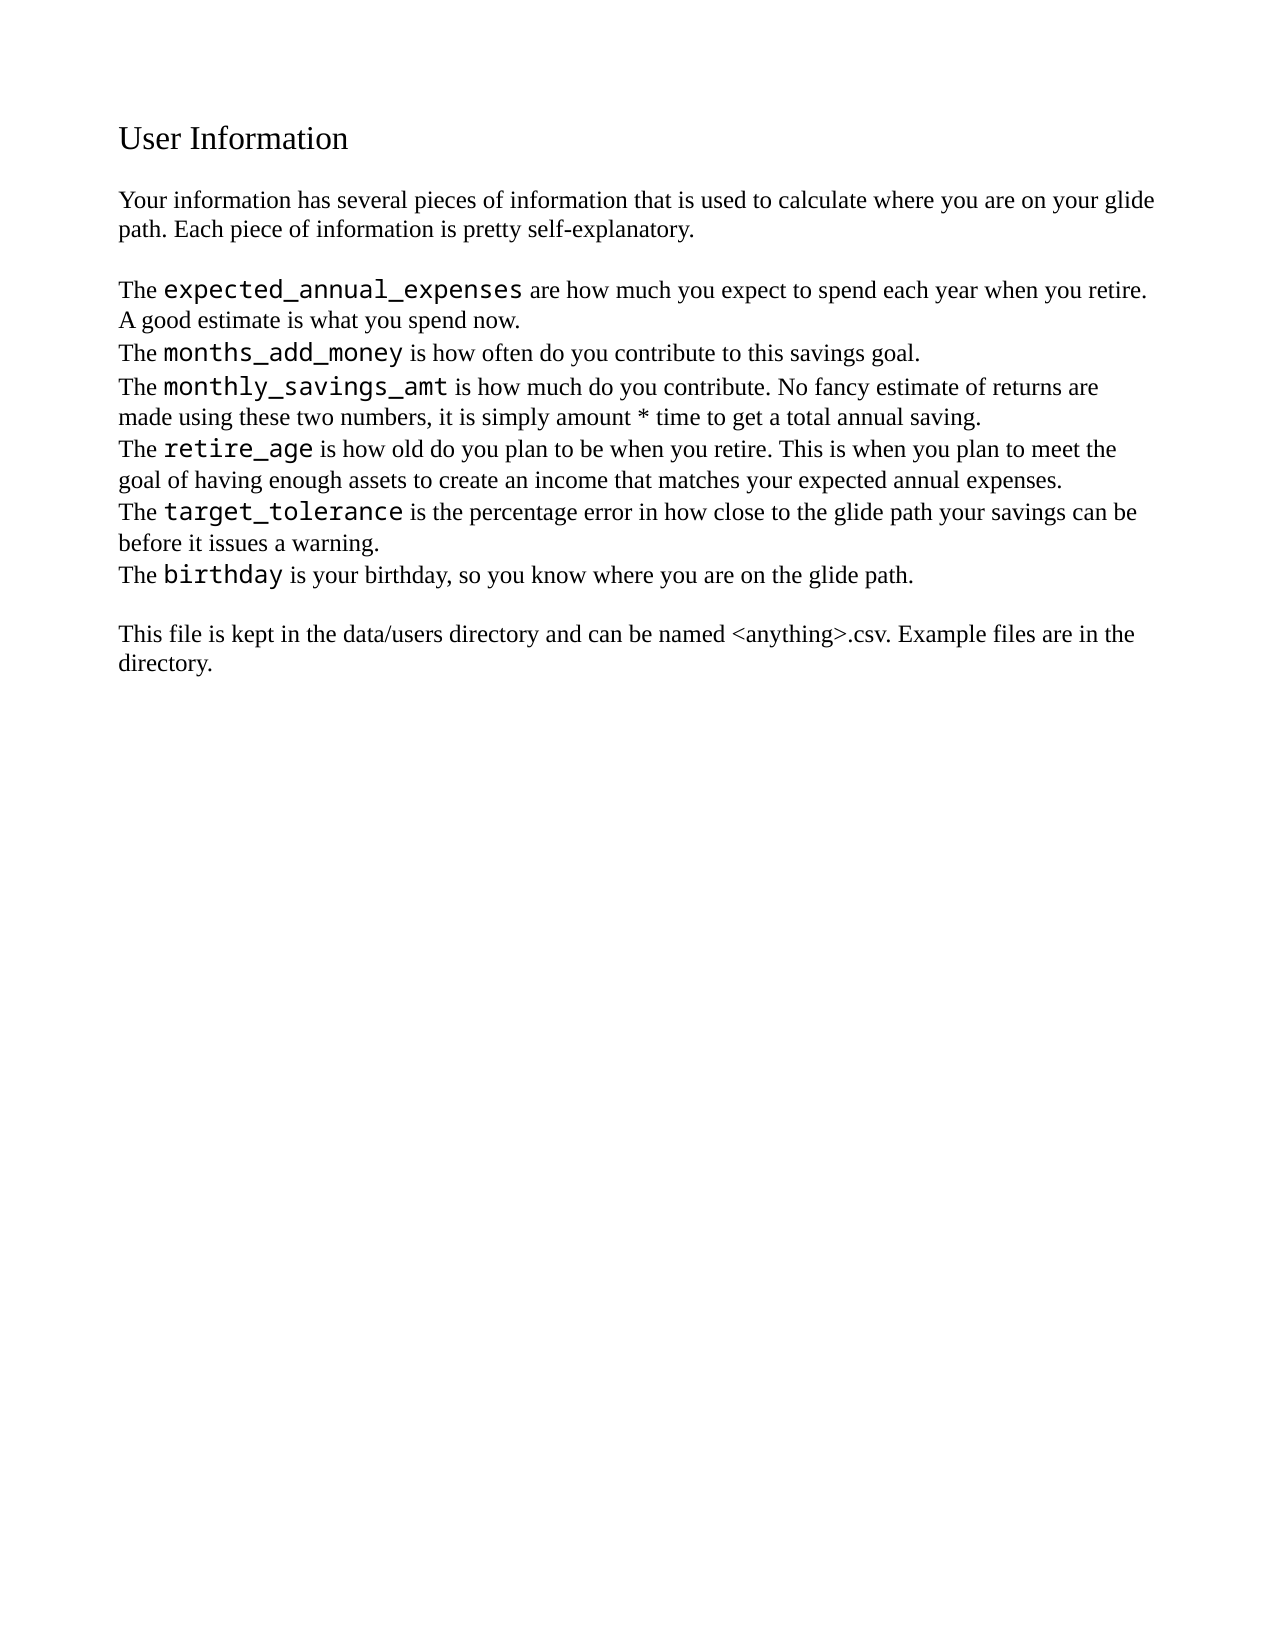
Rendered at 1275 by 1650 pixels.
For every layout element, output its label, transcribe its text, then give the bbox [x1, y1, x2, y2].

text The target_tolerance is the percentage error in how close to the glide path your savings can be before it issues a warning. [118, 494, 1157, 557]
text The months_add_money is how often do you contribute to this savings goal. [118, 334, 1157, 368]
text The expected_annual_expenses are how much you expect to spend each year when you retire. A good estimate is what you spend now. [118, 271, 1157, 334]
text The retire_age is how old do you plan to be when you retire. This is when you plan to meet the goal of having enough assets to create an income that matches your expected annual expenses. [118, 431, 1157, 494]
text The monthly_savings_amt is how much do you contribute. No fancy estimate of returns are made using these two numbers, it is simply amount * time to get a total annual saving. [118, 368, 1157, 431]
text User Information [118, 118, 1157, 156]
text Your information has several pieces of information that is used to calculate where you are on your glide path. Each piece of information is pretty self-explanatory. [118, 185, 1157, 243]
text The birthday is your birthday, so you know where you are on the glide path. [118, 557, 1157, 591]
text This file is kept in the data/users directory and can be named <anything>.csv. Example files are in the directory. [118, 619, 1157, 677]
